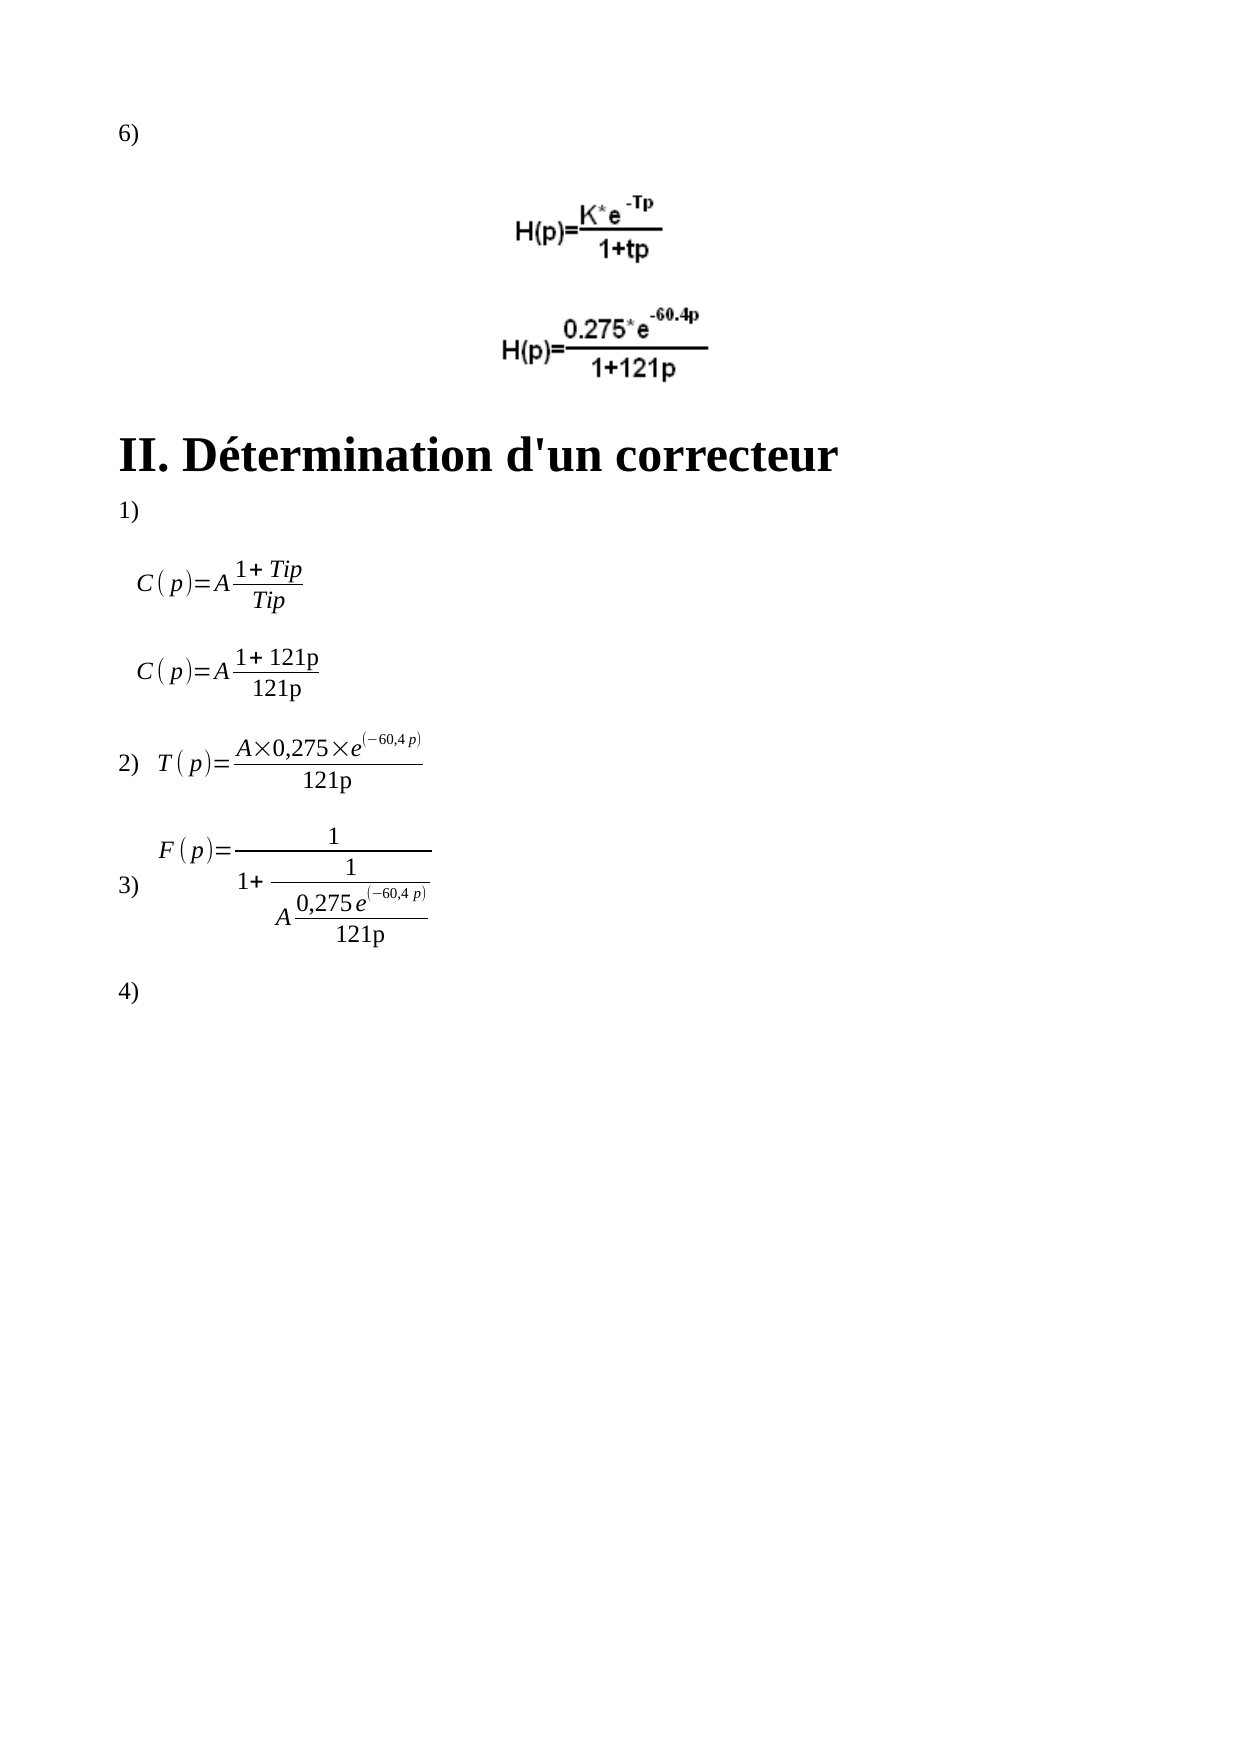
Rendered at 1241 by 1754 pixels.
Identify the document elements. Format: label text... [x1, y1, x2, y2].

text 2) [118, 731, 1122, 793]
subtitle II. Détermination d'un correcteur [118, 172, 1122, 483]
text 4) [118, 976, 1122, 1005]
text 3) [118, 822, 1122, 947]
text 1) [118, 495, 1122, 524]
text 6) [118, 118, 1122, 147]
